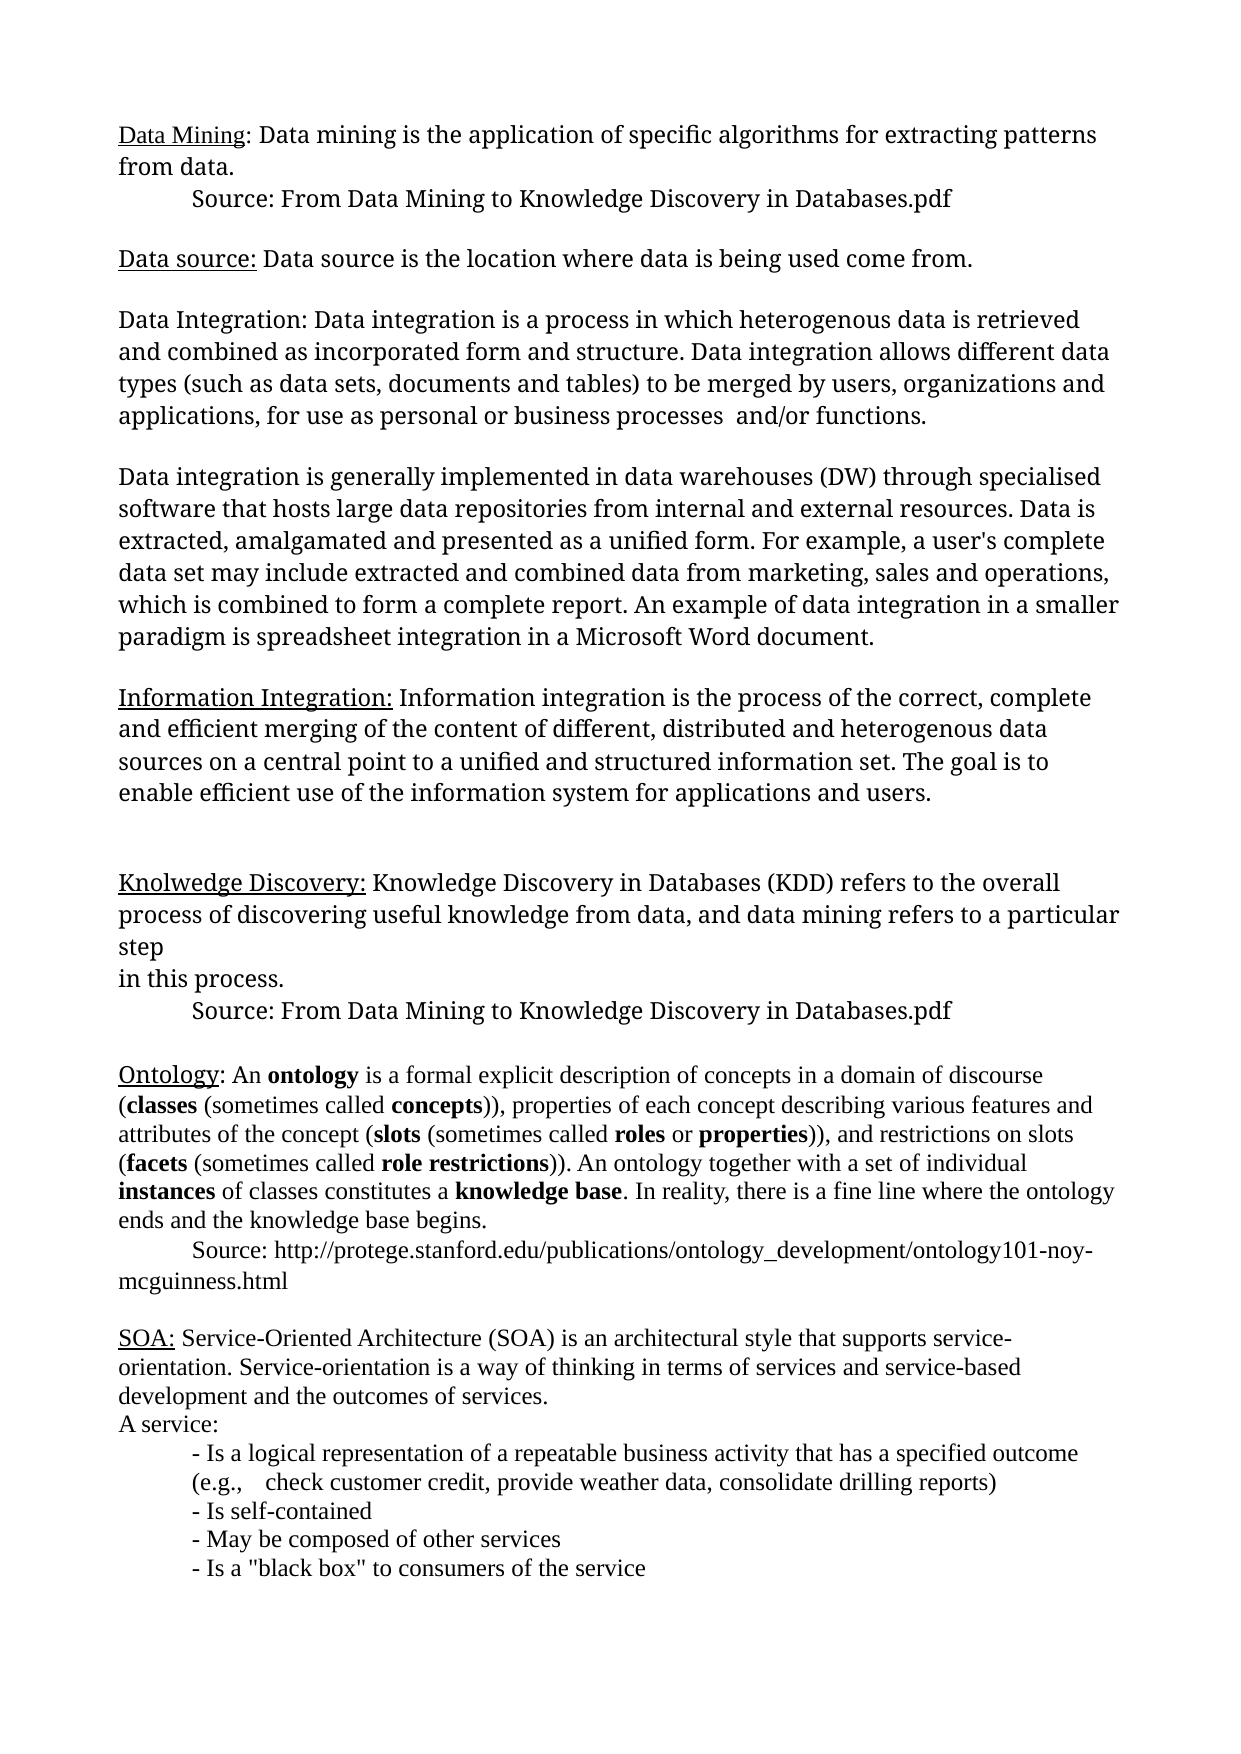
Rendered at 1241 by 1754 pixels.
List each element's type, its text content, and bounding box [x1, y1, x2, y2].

text SOA: Service-Oriented Architecture (SOA) is an architectural style that supports service-orientation. Service-orientation is a way of thinking in terms of services and service-based development and the outcomes of services. [118, 1323, 1122, 1409]
text Source: http://protege.stanford.edu/publications/ontology_development/ontology101-noy-mcguinness.html [118, 1234, 1122, 1294]
text Knolwedge Discovery: Knowledge Discovery in Databases (KDD) refers to the overall process of discovering useful knowledge from data, and data mining refers to a particular step [118, 866, 1122, 962]
text Ontology: An ontology is a formal explicit description of concepts in a domain of discourse (classes (sometimes called concepts)), properties of each concept describing various features and attributes of the concept (slots (sometimes called roles or properties)), and restrictions on slots (facets (sometimes called role restrictions)). An ontology together with a set of individual instances of classes constitutes a knowledge base. In reality, there is a fine line where the ontology ends and the knowledge base begins. [118, 1058, 1122, 1234]
list - Is a "black box" to consumers of the service [118, 1553, 1063, 1582]
text - Is self-contained [118, 1496, 1122, 1524]
text Data Integration: Data integration is a process in which heterogenous data is retrieved and combined as incorporated form and structure. Data integration allows different data types (such as data sets, documents and tables) to be merged by users, organizations and applications, for use as personal or business processes and/or functions. [118, 303, 1122, 431]
text Source: From Data Mining to Knowledge Discovery in Databases.pdf [118, 182, 1122, 214]
text A service: [118, 1409, 1122, 1438]
text Data Mining: Data mining is the application of specific algorithms for extracting patterns from data. [118, 118, 1122, 182]
text - May be composed of other services [118, 1524, 1122, 1553]
text Source: From Data Mining to Knowledge Discovery in Databases.pdf [118, 994, 1122, 1026]
text Data integration is generally implemented in data warehouses (DW) through specialised software that hosts large data repositories from internal and external resources. Data is extracted, amalgamated and presented as a unified form. For example, a user's complete data set may include extracted and combined data from marketing, sales and operations, which is combined to form a complete report. An example of data integration in a smaller paradigm is spreadsheet integration in a Microsoft Word document. [118, 460, 1122, 652]
text Information Integration: Information integration is the process of the correct, complete and efficient merging of the content of different, distributed and heterogenous data sources on a central point to a unified and structured information set. The goal is to enable efficient use of the information system for applications and users. [118, 681, 1122, 809]
text in this process. [118, 962, 1122, 994]
text Data source: Data source is the location where data is being used come from. [118, 243, 1122, 275]
text - Is a logical representation of a repeatable business activity that has a specified outcome (e.g., check customer credit, provide weather data, consolidate drilling reports) [118, 1438, 1122, 1496]
